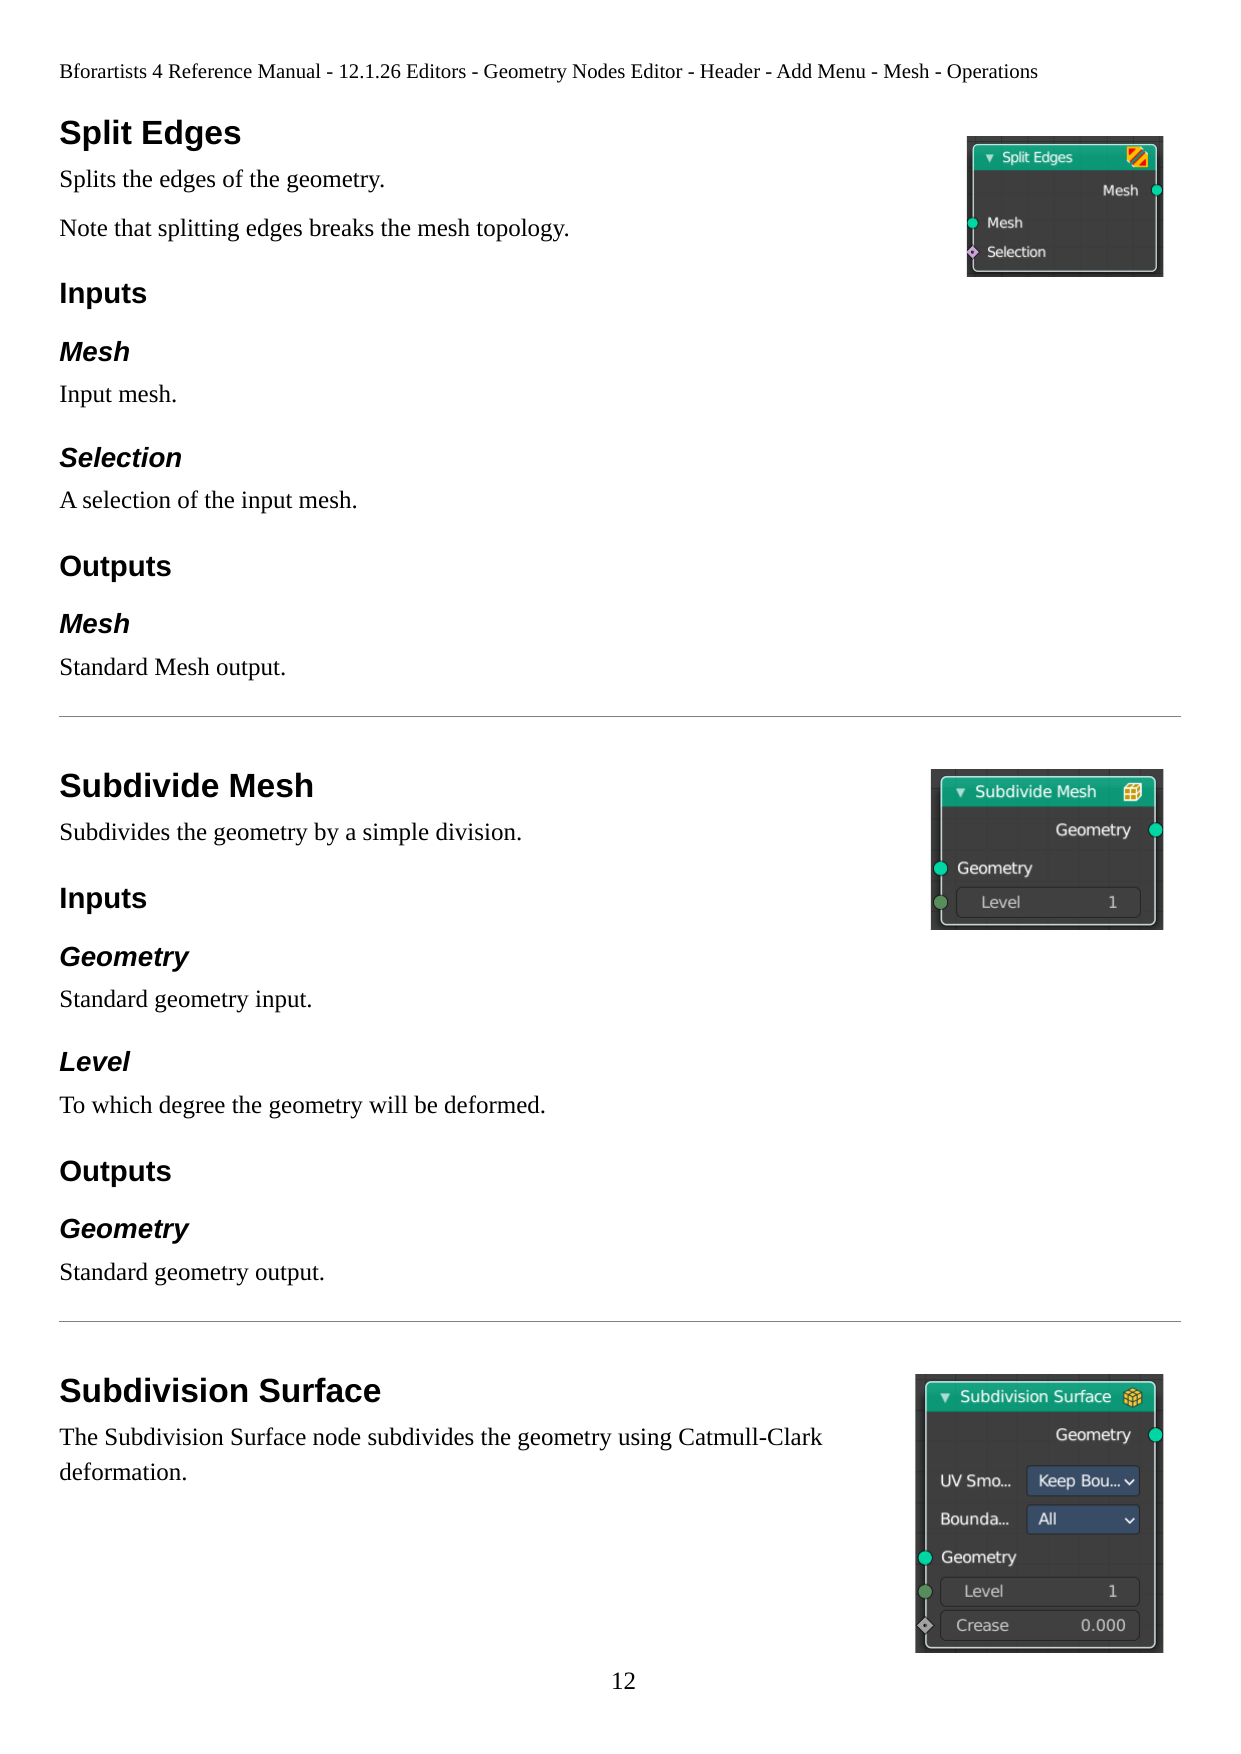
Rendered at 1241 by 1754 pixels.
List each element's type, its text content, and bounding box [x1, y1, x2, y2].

subtitle [1164, 881, 1181, 915]
subtitle Split Edges [59, 113, 1181, 151]
subtitle Inputs [59, 881, 930, 915]
subtitle Mesh [59, 608, 1181, 640]
picture [930, 769, 1164, 930]
subtitle Mesh [59, 335, 1181, 367]
text Input mesh. [59, 379, 1181, 408]
subtitle Geometry [59, 940, 1181, 972]
text Subdivides the geometry by a simple division. [59, 817, 930, 846]
subtitle Outputs [59, 549, 1181, 583]
subtitle Geometry [59, 1213, 1181, 1244]
text Note that splitting edges breaks the mesh topology. [59, 213, 966, 242]
subtitle Subdivide Mesh [59, 766, 1181, 805]
text The Subdivision Surface node subdivides the geometry using Catmull-Clark deformation. [59, 1422, 915, 1485]
subtitle Outputs [59, 1154, 1181, 1188]
subtitle Subdivision Surface [59, 1371, 1181, 1410]
text Standard geometry output. [59, 1257, 1181, 1286]
text A selection of the input mesh. [59, 486, 1181, 514]
text Standard Mesh output. [59, 652, 1181, 681]
picture [966, 136, 1164, 277]
text Splits the edges of the geometry. [59, 164, 966, 192]
picture [915, 1374, 1164, 1653]
text Standard geometry input. [59, 984, 1181, 1013]
text To which degree the geometry will be deformed. [59, 1090, 1181, 1119]
subtitle Selection [59, 441, 1181, 473]
subtitle Inputs [59, 276, 1181, 310]
subtitle Level [59, 1046, 1181, 1078]
